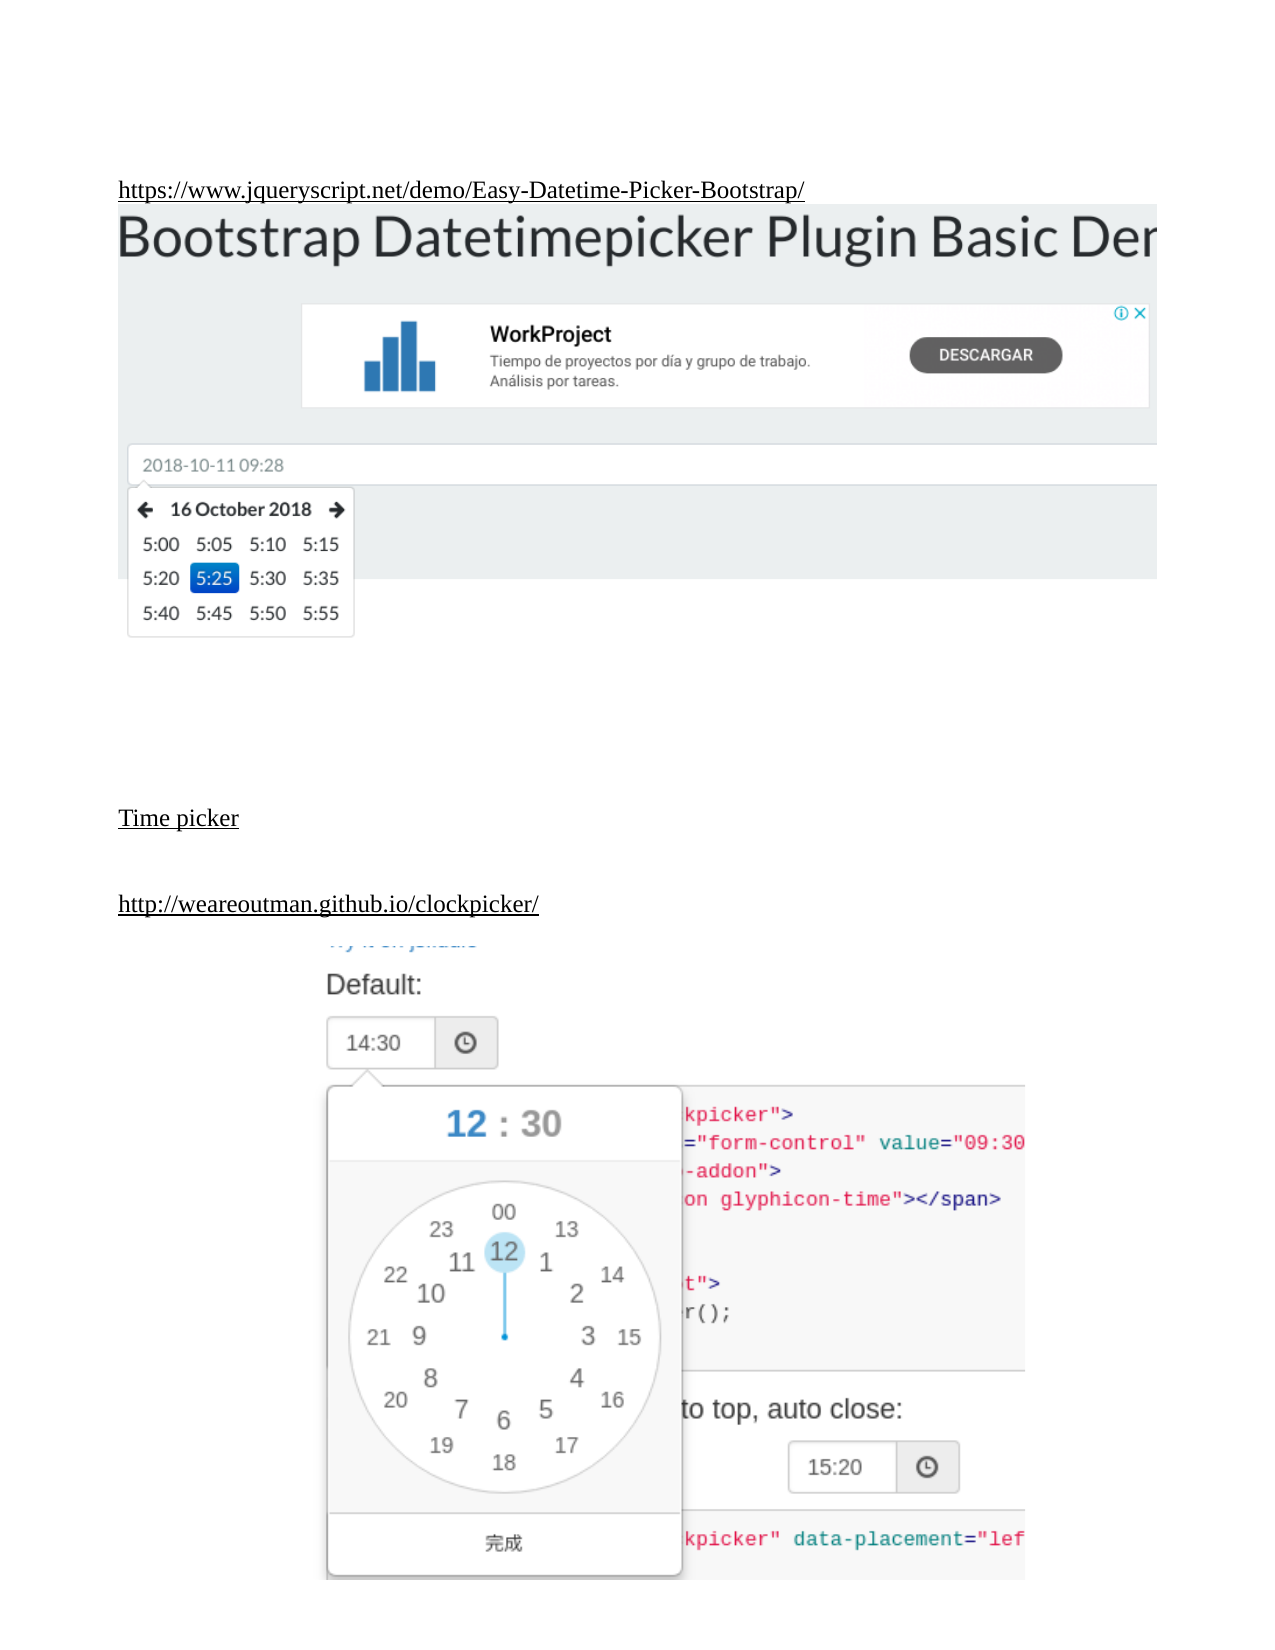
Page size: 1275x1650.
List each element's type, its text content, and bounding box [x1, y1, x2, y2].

text Time picker [118, 803, 1157, 832]
picture [250, 946, 1025, 1580]
text http://weareoutman.github.io/clockpicker/ [118, 889, 1157, 918]
picture [118, 204, 1157, 689]
text https://www.jqueryscript.net/demo/Easy-Datetime-Picker-Bootstrap/ [118, 176, 1157, 204]
